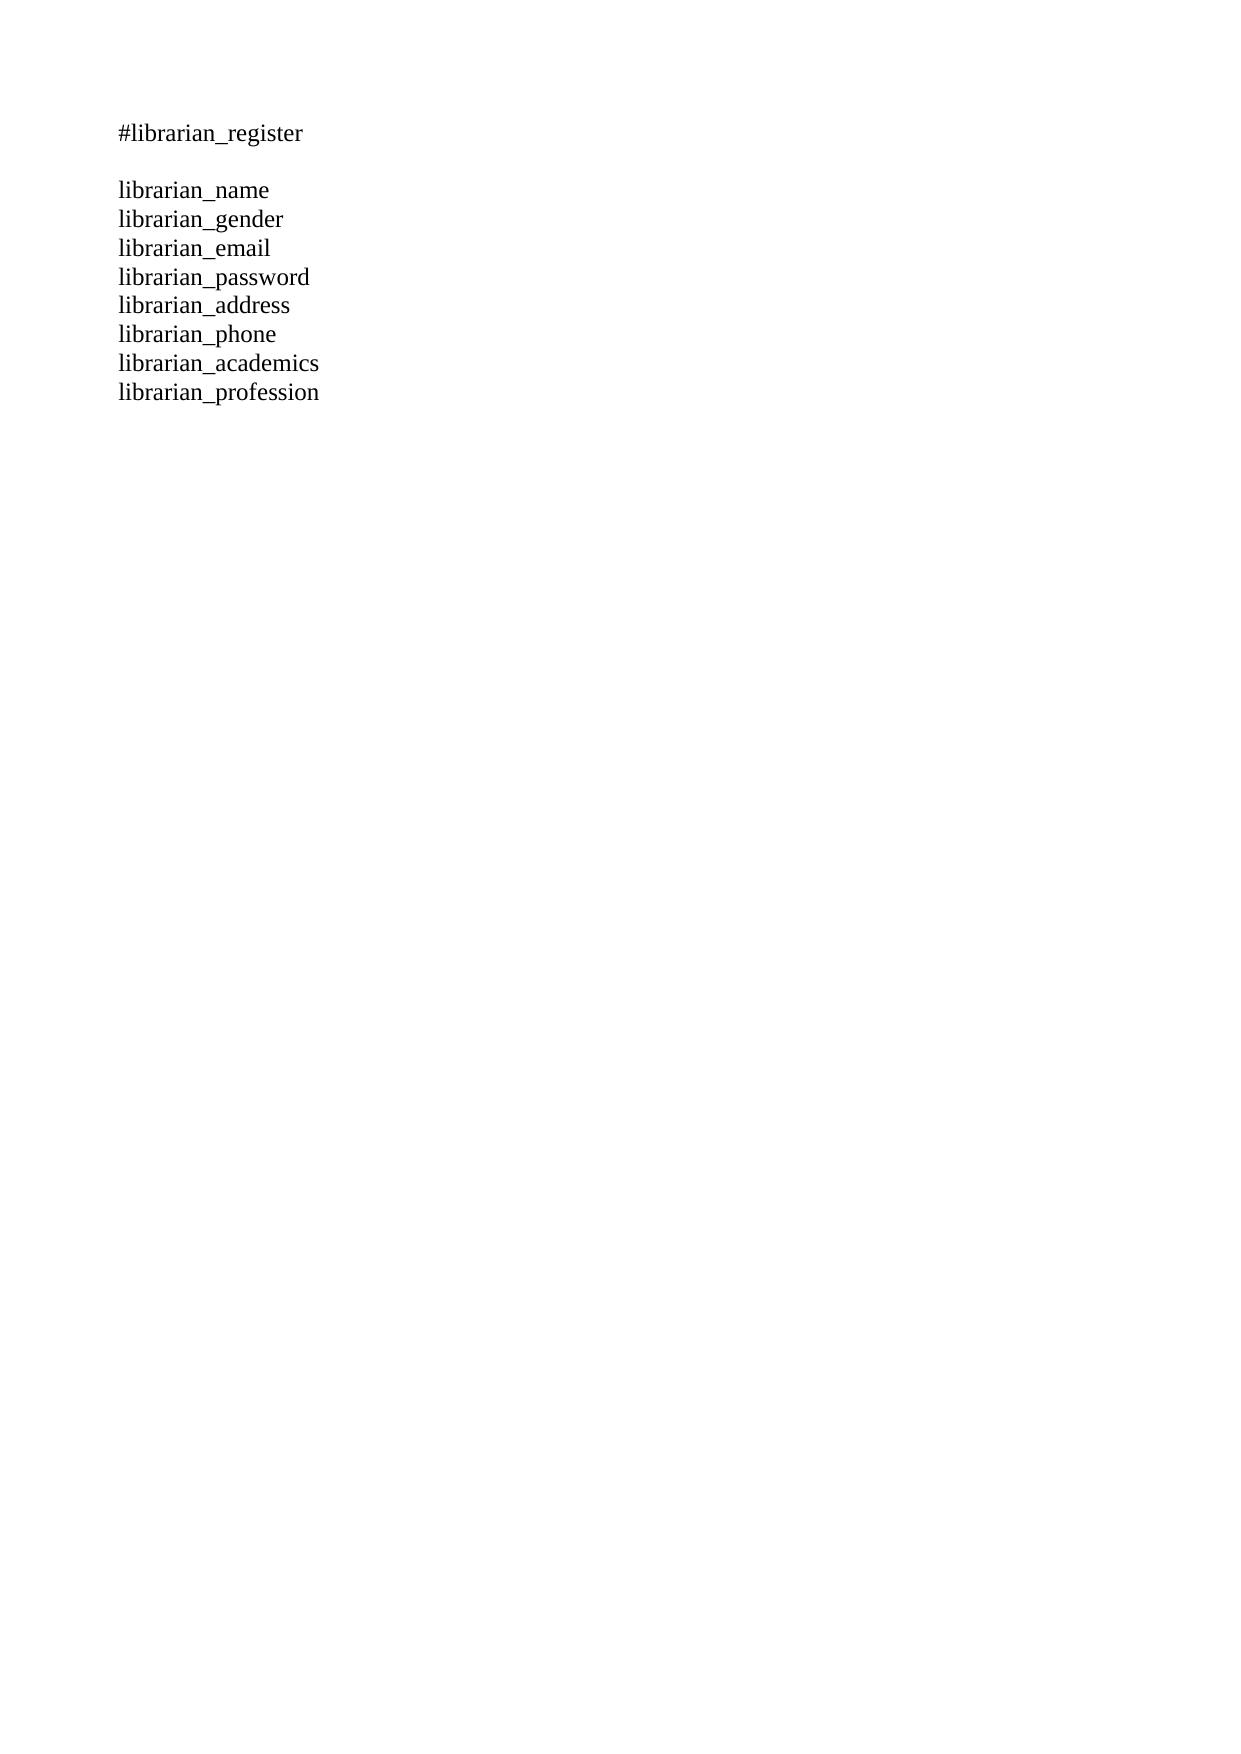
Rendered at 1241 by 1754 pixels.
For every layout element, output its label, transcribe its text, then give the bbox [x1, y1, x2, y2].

text librarian_academics [118, 348, 1122, 377]
text librarian_gender [118, 204, 1122, 233]
text librarian_email [118, 233, 1122, 262]
text librarian_password [118, 262, 1122, 291]
text librarian_address [118, 291, 1122, 319]
text librarian_name [118, 176, 1122, 204]
text librarian_profession [118, 377, 1122, 406]
text librarian_phone [118, 319, 1122, 348]
text #librarian_register [118, 118, 1122, 147]
